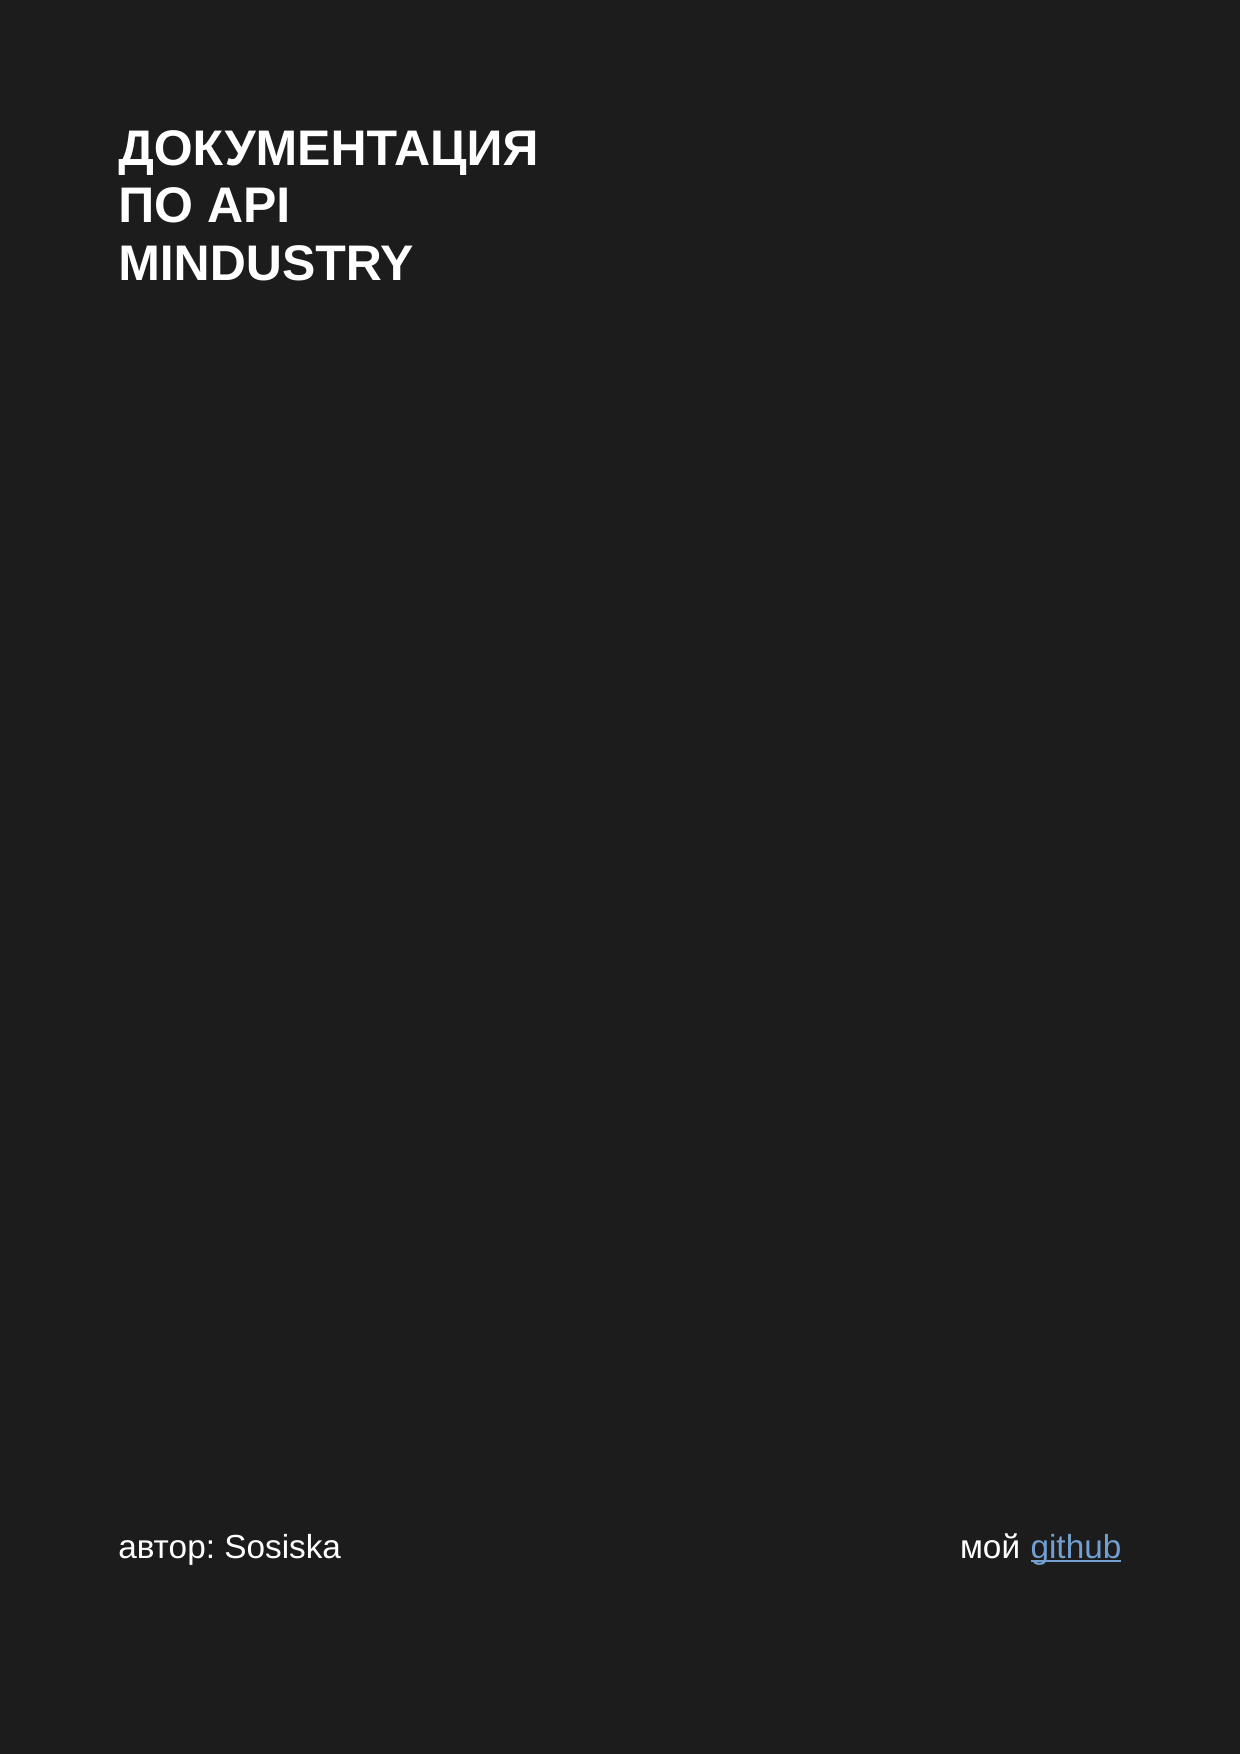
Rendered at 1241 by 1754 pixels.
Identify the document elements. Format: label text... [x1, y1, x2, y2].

text автор: Sosiska мой github [118, 1527, 1122, 1565]
text ПО API [118, 176, 1122, 233]
text MINDUSTRY [118, 233, 1122, 291]
text ДОКУМЕНТАЦИЯ [118, 118, 1122, 176]
